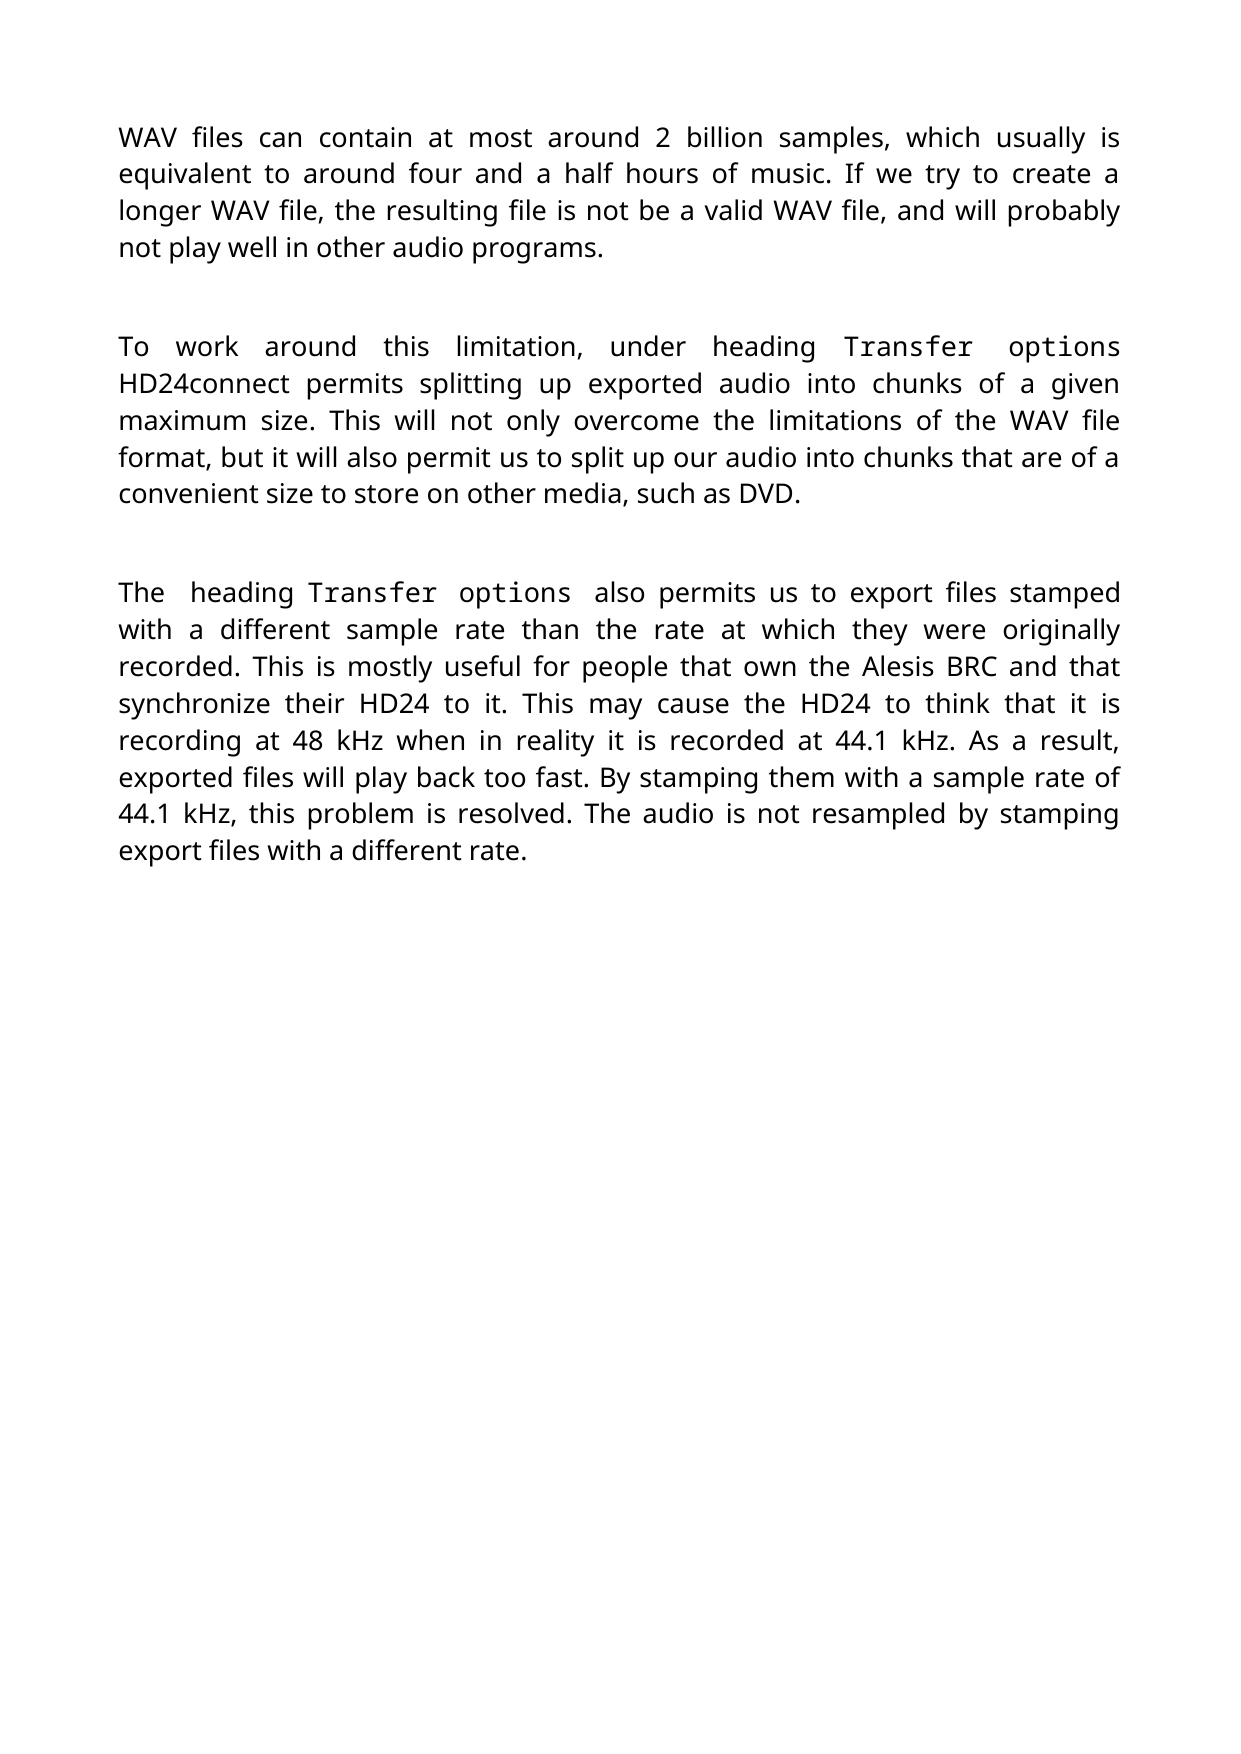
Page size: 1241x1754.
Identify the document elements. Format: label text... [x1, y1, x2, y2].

text WAV files can contain at most around 2 billion samples, which usually is equivalent to around four and a half hours of music. If we try to create a longer WAV file, the resulting file is not be a valid WAV file, and will probably not play well in other audio programs. [118, 118, 1122, 266]
text To work around this limitation, under heading Transfer options HD24connect permits splitting up exported audio into chunks of a given maximum size. This will not only overcome the limitations of the WAV file format, but it will also permit us to split up our audio into chunks that are of a convenient size to store on other media, such as DVD. [118, 327, 1122, 512]
text The heading Transfer options also permits us to export files stamped with a different sample rate than the rate at which they were originally recorded. This is mostly useful for people that own the Alesis BRC and that synchronize their HD24 to it. This may cause the HD24 to think that it is recording at 48 kHz when in reality it is recorded at 44.1 kHz. As a result, exported files will play back too fast. By stamping them with a sample rate of 44.1 kHz, this problem is resolved. The audio is not resampled by stamping export files with a different rate. [118, 574, 1122, 869]
